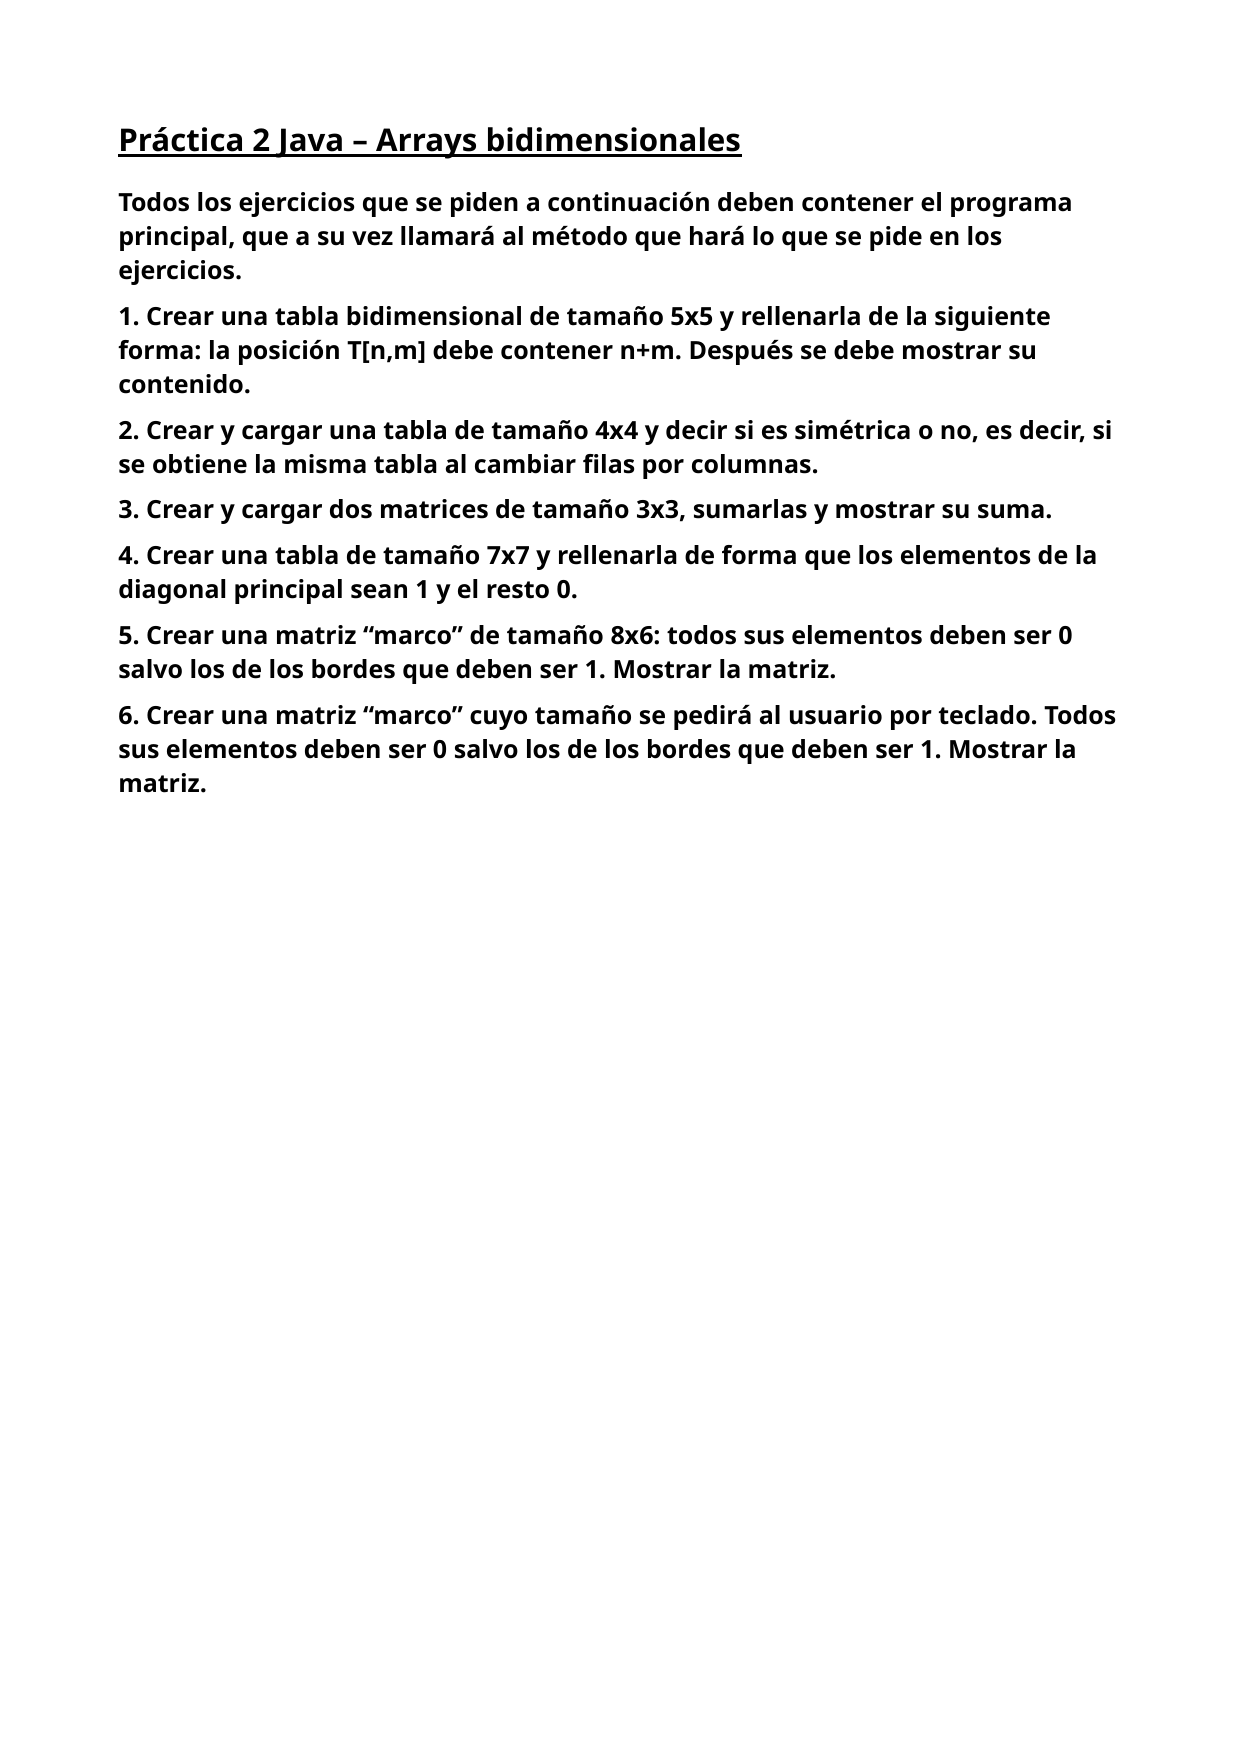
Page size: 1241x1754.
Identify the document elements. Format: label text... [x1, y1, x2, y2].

text 2. Crear y cargar una tabla de tamaño 4x4 y decir si es simétrica o no, es decir, si se obtiene la misma tabla al cambiar filas por columnas. [118, 412, 1122, 480]
text Práctica 2 Java – Arrays bidimensionales [118, 118, 1122, 161]
text 1. Crear una tabla bidimensional de tamaño 5x5 y rellenarla de la siguiente forma: la posición T[n,m] debe contener n+m. Después se debe mostrar su contenido. [118, 298, 1122, 401]
text 5. Crear una matriz “marco” de tamaño 8x6: todos sus elementos deben ser 0 salvo los de los bordes que deben ser 1. Mostrar la matriz. [118, 618, 1122, 686]
text 3. Crear y cargar dos matrices de tamaño 3x3, sumarlas y mostrar su suma. [118, 492, 1122, 526]
text Todos los ejercicios que se piden a continuación deben contener el programa principal, que a su vez llamará al método que hará lo que se pide en los ejercicios. [118, 184, 1122, 287]
text 4. Crear una tabla de tamaño 7x7 y rellenarla de forma que los elementos de la diagonal principal sean 1 y el resto 0. [118, 538, 1122, 606]
text 6. Crear una matriz “marco” cuyo tamaño se pedirá al usuario por teclado. Todos sus elementos deben ser 0 salvo los de los bordes que deben ser 1. Mostrar la matriz. [118, 698, 1122, 800]
